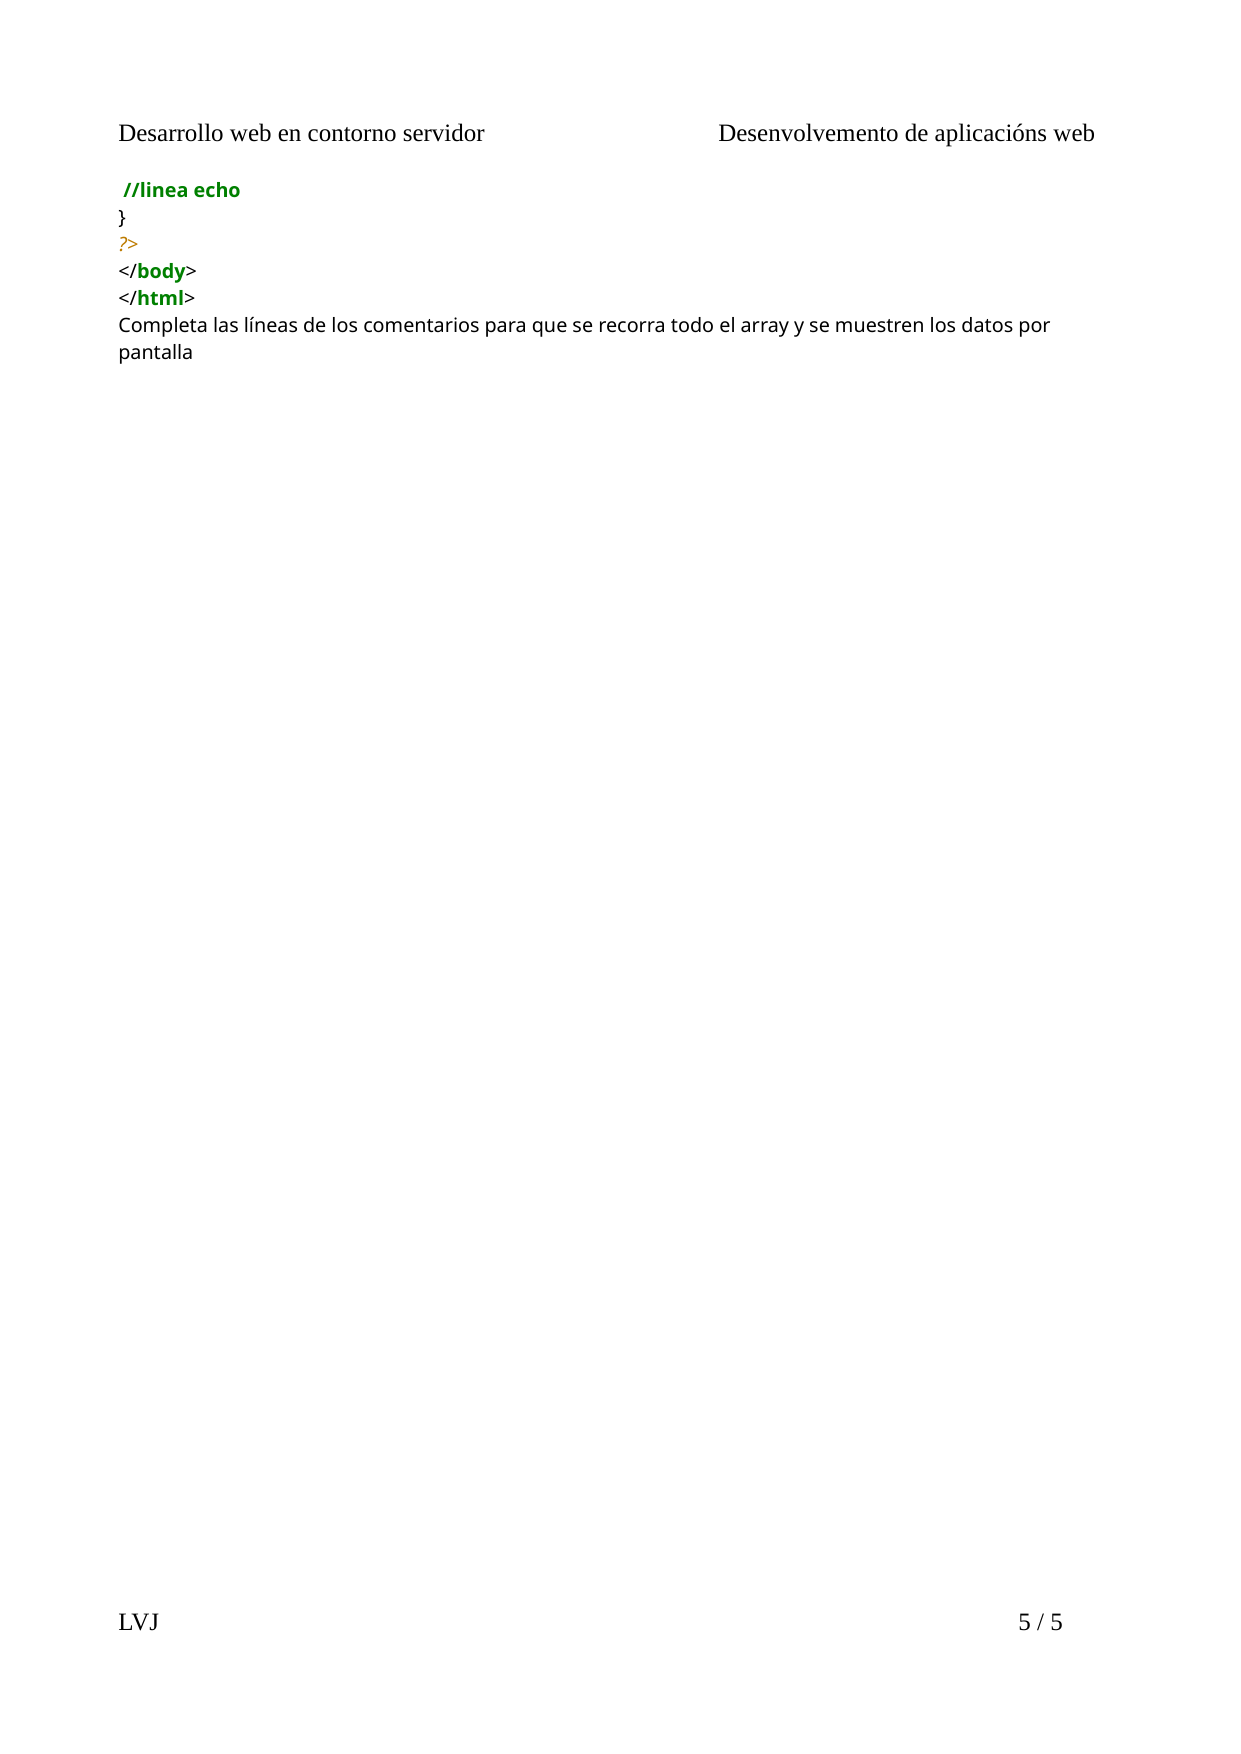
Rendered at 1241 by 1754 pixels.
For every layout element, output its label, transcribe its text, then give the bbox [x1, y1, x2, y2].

text Completa las líneas de los comentarios para que se recorra todo el array y se muestren los datos por pantalla [118, 311, 1122, 365]
text ?> [118, 230, 1122, 257]
text //linea echo [118, 176, 1122, 203]
text </body> [118, 257, 1122, 284]
text } [118, 203, 1122, 230]
text </html> [118, 284, 1122, 311]
